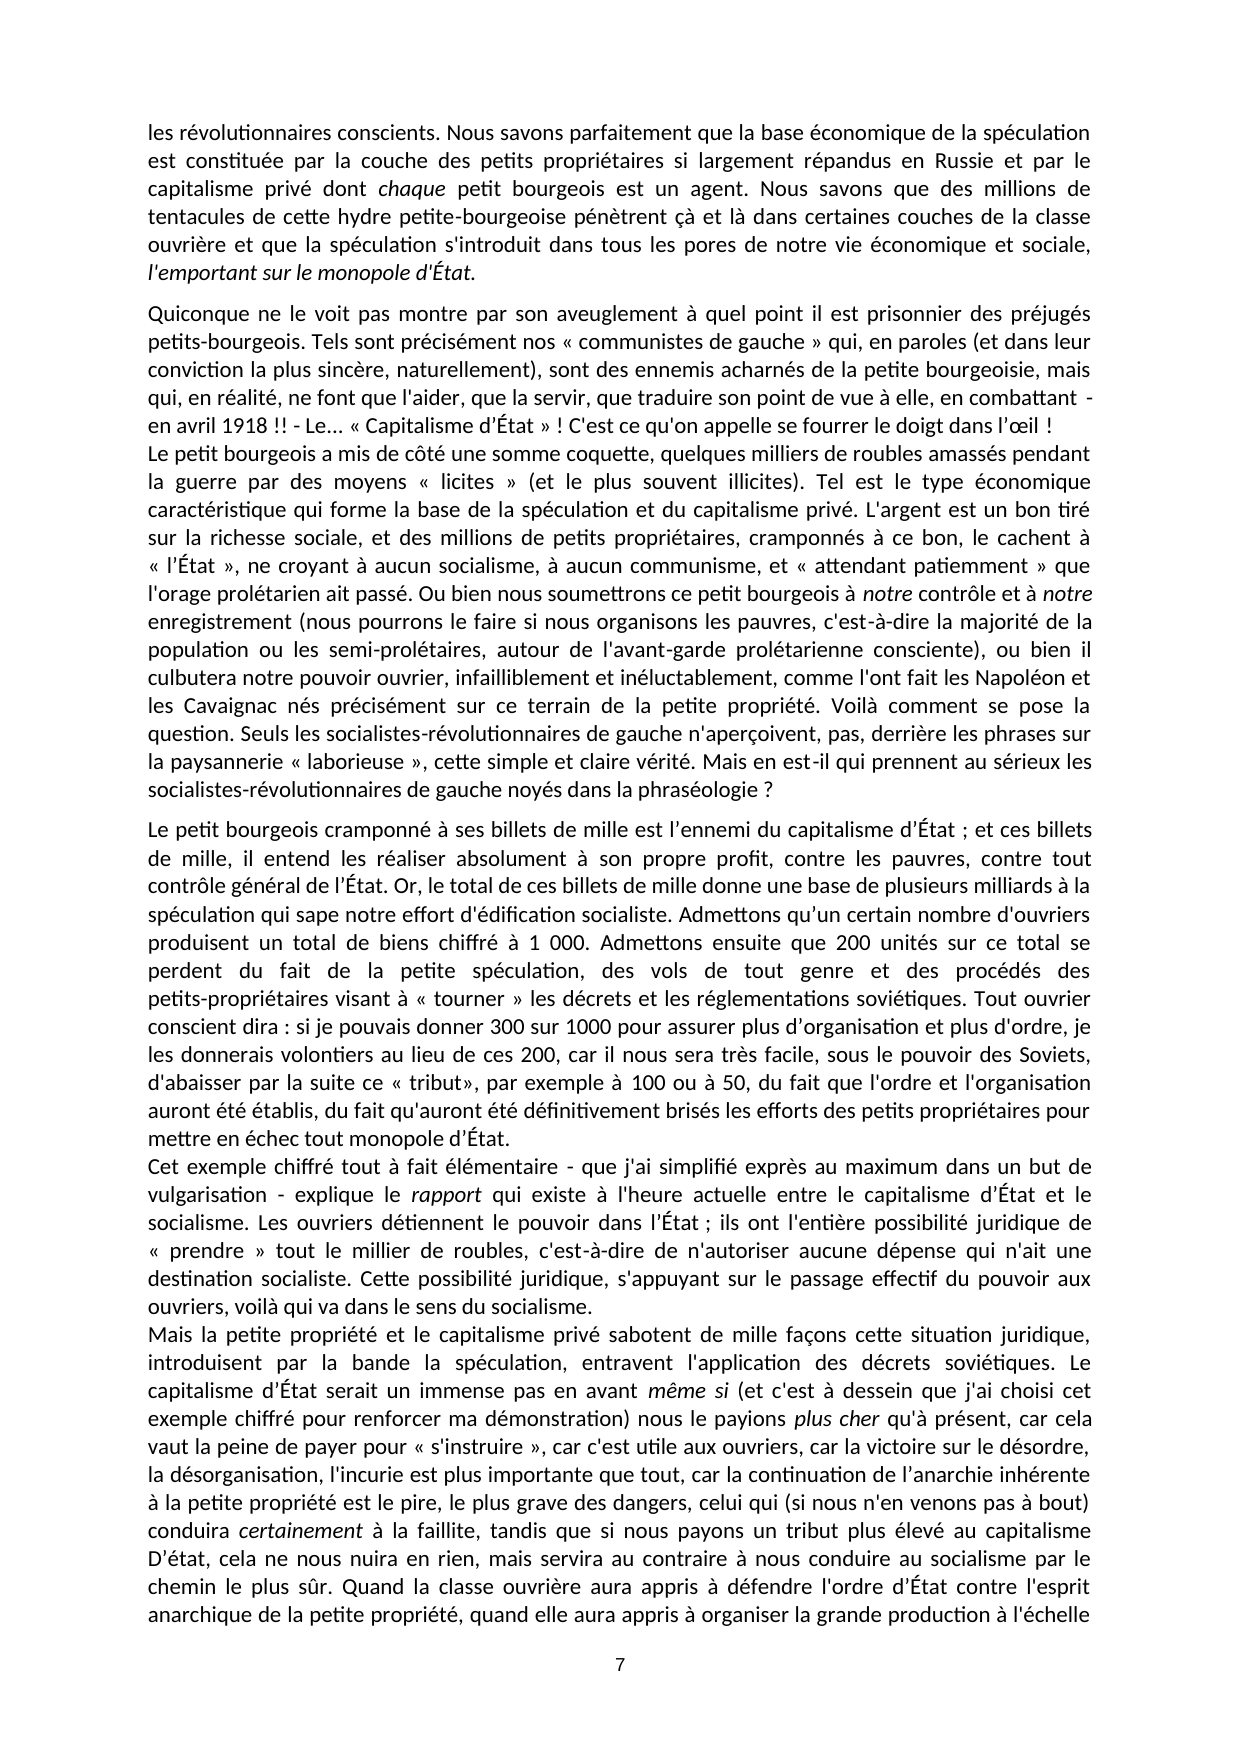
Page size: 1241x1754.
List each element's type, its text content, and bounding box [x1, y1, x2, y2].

text Le petit bourgeois a mis de côté une somme coquette, quelques milliers de roubles amassés pendant la guerre par des moyens « licites » (et le plus souvent illicites). Tel est le type économique caractéristique qui forme la base de la spéculation et du capitalisme privé. L'argent est un bon tiré sur la richesse sociale, et des millions de petits propriétaires, cramponnés à ce bon, le cachent à « l’État », ne croyant à aucun socialisme, à aucun communisme, et « attendant patiemment » que l'orage prolétarien ait passé. Ou bien nous soumettrons ce petit bourgeois à notre contrôle et à notre enregistrement (nous pourrons le faire si nous organisons les pauvres, c'est‑à‑dire la majorité de la population ou les semi‑prolétaires, autour de l'avant‑garde prolétarienne consciente), ou bien il culbutera notre pouvoir ouvrier, infailliblement et inéluctablement, comme l'ont fait les Napoléon et les Cavaignac nés précisément sur ce terrain de la petite propriété. Voilà comment se pose la question. Seuls les socialistes‑révolutionnaires de gauche n'aperçoivent, pas, derrière les phrases sur la paysannerie « laborieuse », cette simple et claire vérité. Mais en est‑il qui prennent au sérieux les socialistes‑révolutionnaires de gauche noyés dans la phraséologie ? [148, 439, 1093, 803]
text Mais la petite propriété et le capitalisme privé sabotent de mille façons cette situation juridique, introduisent par la bande la spéculation, entravent l'application des décrets soviétiques. Le capitalisme d’État serait un immense pas en avant même si (et c'est à dessein que j'ai choisi cet exemple chiffré pour renforcer ma démonstration) nous le payions plus cher qu'à présent, car cela vaut la peine de payer pour « s'instruire », car c'est utile aux ouvriers, car la victoire sur le désordre, la désorganisation, l'incurie est plus importante que tout, car la continuation de l’anarchie inhérente à la petite propriété est le pire, le plus grave des dangers, celui qui (si nous n'en venons pas à bout) conduira certainement à la faillite, tandis que si nous payons un tribut plus élevé au capitalisme D’état, cela ne nous nuira en rien, mais servira au contraire à nous conduire au socialisme par le chemin le plus sûr. Quand la classe ouvrière aura appris à défendre l'ordre d’État contre l'esprit anarchique de la petite propriété, quand elle aura appris à organiser la grande production à l'échelle [148, 1320, 1093, 1628]
text Le petit bourgeois cramponné à ses billets de mille est l’ennemi du capitalisme d’État ; et ces billets de mille, il entend les réaliser absolument à son propre profit, contre les pauvres, contre tout contrôle général de l’État. Or, le total de ces billets de mille donne une base de plusieurs milliards à la spéculation qui sape notre effort d'édification socialiste. Admettons qu’un certain nombre d'ouvriers produisent un total de biens chiffré à 1 000. Admettons ensuite que 200 unités sur ce total se perdent du fait de la petite spéculation, des vols de tout genre et des procédés des petits‑propriétaires visant à « tourner » les décrets et les réglementations soviétiques. Tout ouvrier conscient dira : si je pouvais donner 300 sur 1000 pour assurer plus d’organisation et plus d'ordre, je les donnerais volontiers au lieu de ces 200, car il nous sera très facile, sous le pouvoir des Soviets, d'abaisser par la suite ce « tribut», par exemple à 100 ou à 50, du fait que l'ordre et l'organisation auront été établis, du fait qu'auront été définitivement brisés les efforts des petits propriétaires pour mettre en échec tout monopole d’État. [148, 816, 1093, 1152]
text Cet exemple chiffré tout à fait élémentaire ‑ que j'ai simplifié exprès au maximum dans un but de vulgarisation - explique le rapport qui existe à l'heure actuelle entre le capitalisme d’État et le socialisme. Les ouvriers détiennent le pouvoir dans l’État ; ils ont l'entière possibilité juridique de « prendre » tout le millier de roubles, c'est‑à‑dire de n'autoriser aucune dépense qui n'ait une destination socialiste. Cette possibilité juridique, s'appuyant sur le passage effectif du pouvoir aux ouvriers, voilà qui va dans le sens du socialisme. [148, 1152, 1093, 1320]
text les révolutionnaires conscients. Nous savons parfaitement que la base économique de la spéculation est constituée par la couche des petits propriétaires si largement répandus en Russie et par le capitalisme privé dont chaque petit bourgeois est un agent. Nous savons que des millions de tentacules de cette hydre petite‑bourgeoise pénètrent çà et là dans certaines couches de la classe ouvrière et que la spéculation s'introduit dans tous les pores de notre vie économique et sociale, l'emportant sur le monopole d'État. [148, 118, 1093, 286]
text Quiconque ne le voit pas montre par son aveuglement à quel point il est prisonnier des préjugés petits‑bourgeois. Tels sont précisément nos « communistes de gauche » qui, en paroles (et dans leur conviction la plus sincère, naturellement), sont des ennemis acharnés de la petite bourgeoisie, mais qui, en réalité, ne font que l'aider, que la servir, que traduire son point de vue à elle, en combattant ‑ en avril 1918 !! ‑ Le... « Capitalisme d’État » ! C'est ce qu'on appelle se fourrer le doigt dans l’œil ! [148, 299, 1093, 439]
